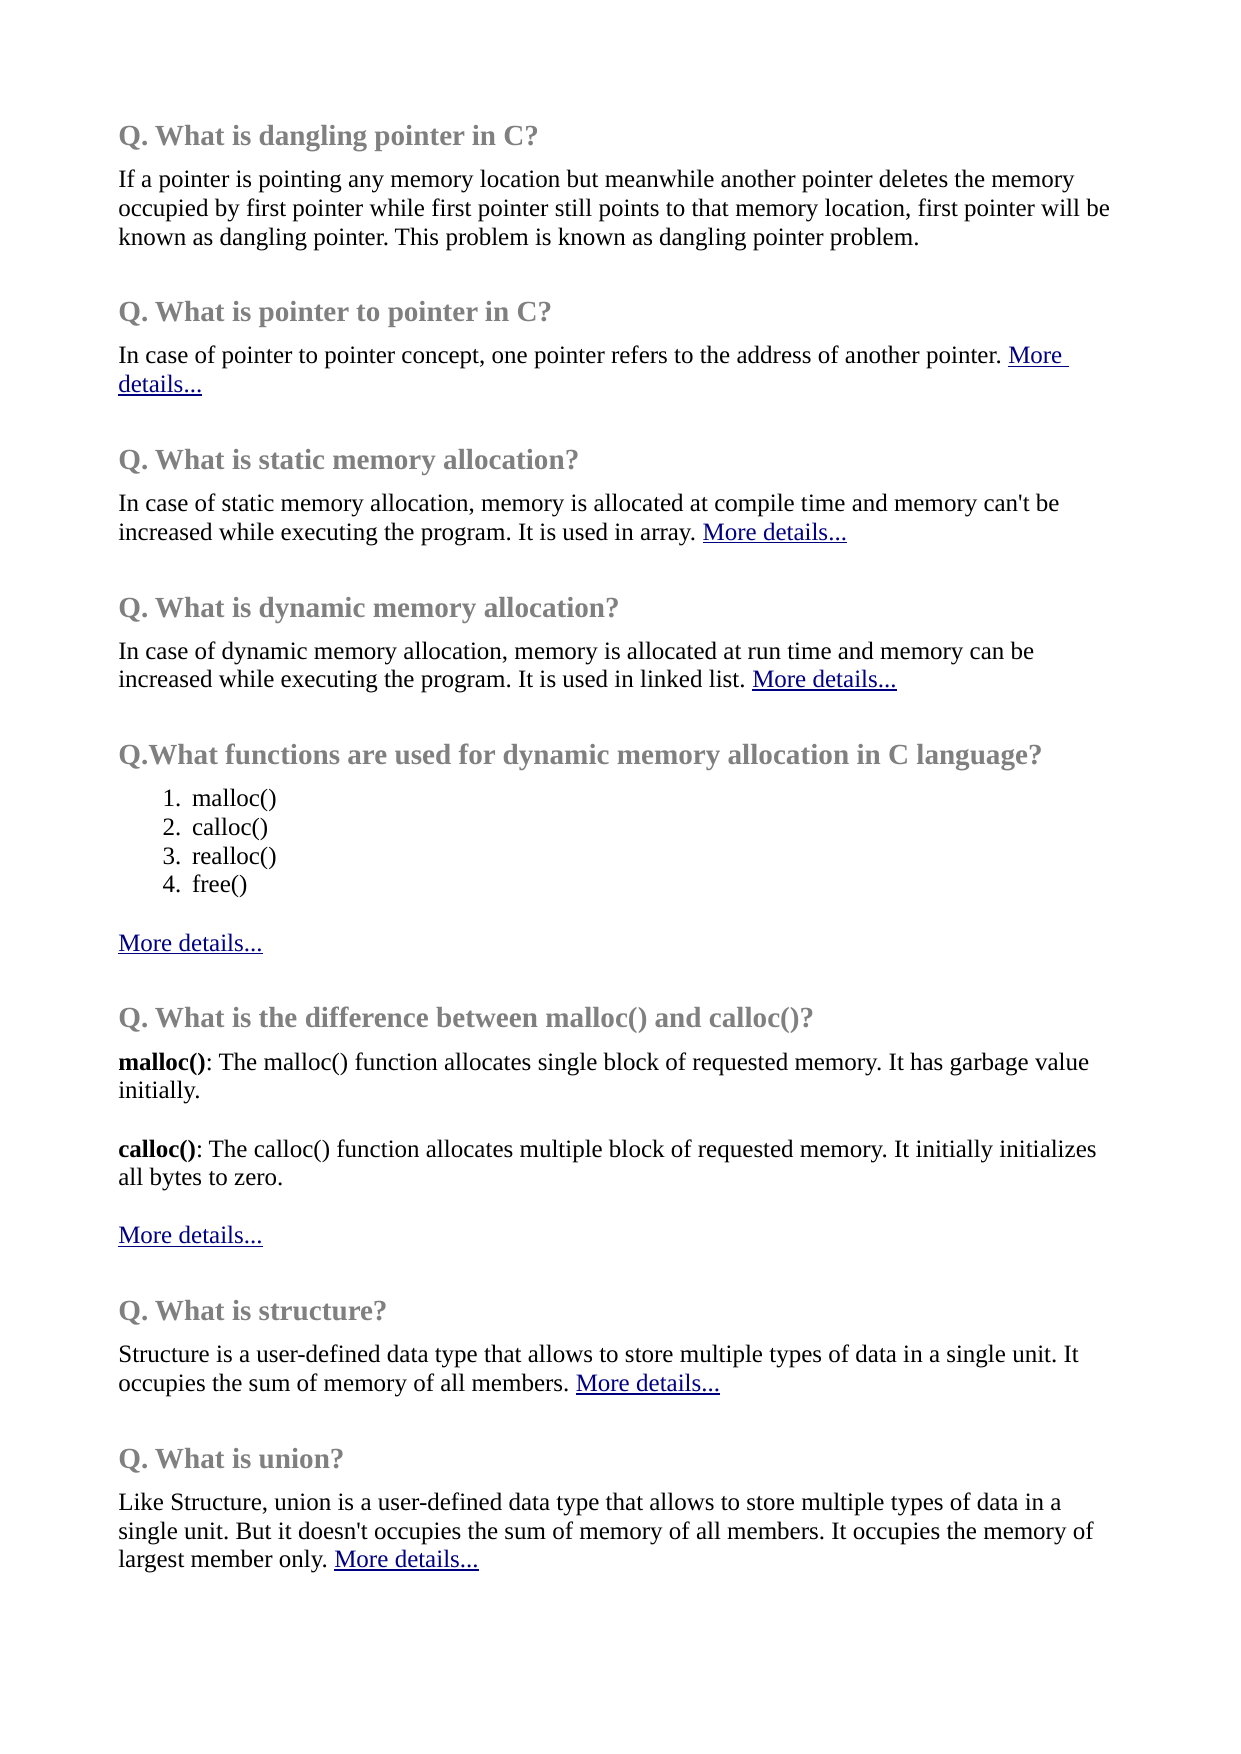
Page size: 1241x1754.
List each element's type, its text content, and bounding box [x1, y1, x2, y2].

subtitle Q. What is the difference between malloc() and calloc()? [118, 1001, 1122, 1034]
text In case of static memory allocation, memory is allocated at compile time and memory can't be increased while executing the program. It is used in array. More details... [118, 488, 1122, 546]
list calloc() [162, 812, 1122, 841]
text If a pointer is pointing any memory location but meanwhile another pointer deletes the memory occupied by first pointer while first pointer still points to that memory location, first pointer will be known as dangling pointer. This problem is known as dangling pointer problem. [118, 164, 1122, 250]
text Like Structure, union is a user-defined data type that allows to store multiple types of data in a single unit. But it doesn't occupies the sum of memory of all members. It occupies the memory of largest member only. More details... [118, 1487, 1122, 1573]
subtitle Q. What is dangling pointer in C? [118, 118, 1122, 152]
subtitle Q. What is dynamic memory allocation? [118, 590, 1122, 623]
subtitle Q. What is static memory allocation? [118, 442, 1122, 476]
text Structure is a user-defined data type that allows to store multiple types of data in a single unit. It occupies the sum of memory of all members. More details... [118, 1339, 1122, 1397]
subtitle Q. What is structure? [118, 1293, 1122, 1327]
text In case of dynamic memory allocation, memory is allocated at run time and memory can be increased while executing the program. It is used in linked list. More details... [118, 636, 1122, 693]
subtitle Q. What is pointer to pointer in C? [118, 294, 1122, 328]
list malloc() [162, 783, 1122, 812]
list realloc() [162, 841, 1122, 869]
text calloc(): The calloc() function allocates multiple block of requested memory. It initially initializes all bytes to zero. [118, 1134, 1122, 1191]
text malloc(): The malloc() function allocates single block of requested memory. It has garbage value initially. [118, 1047, 1122, 1104]
subtitle Q. What is union? [118, 1441, 1122, 1474]
text More details... [118, 1221, 1122, 1249]
text In case of pointer to pointer concept, one pointer refers to the address of another pointer. More details... [118, 341, 1122, 398]
text More details... [118, 928, 1122, 957]
subtitle Q.What functions are used for dynamic memory allocation in C language? [118, 737, 1122, 771]
list free() [162, 869, 1122, 898]
